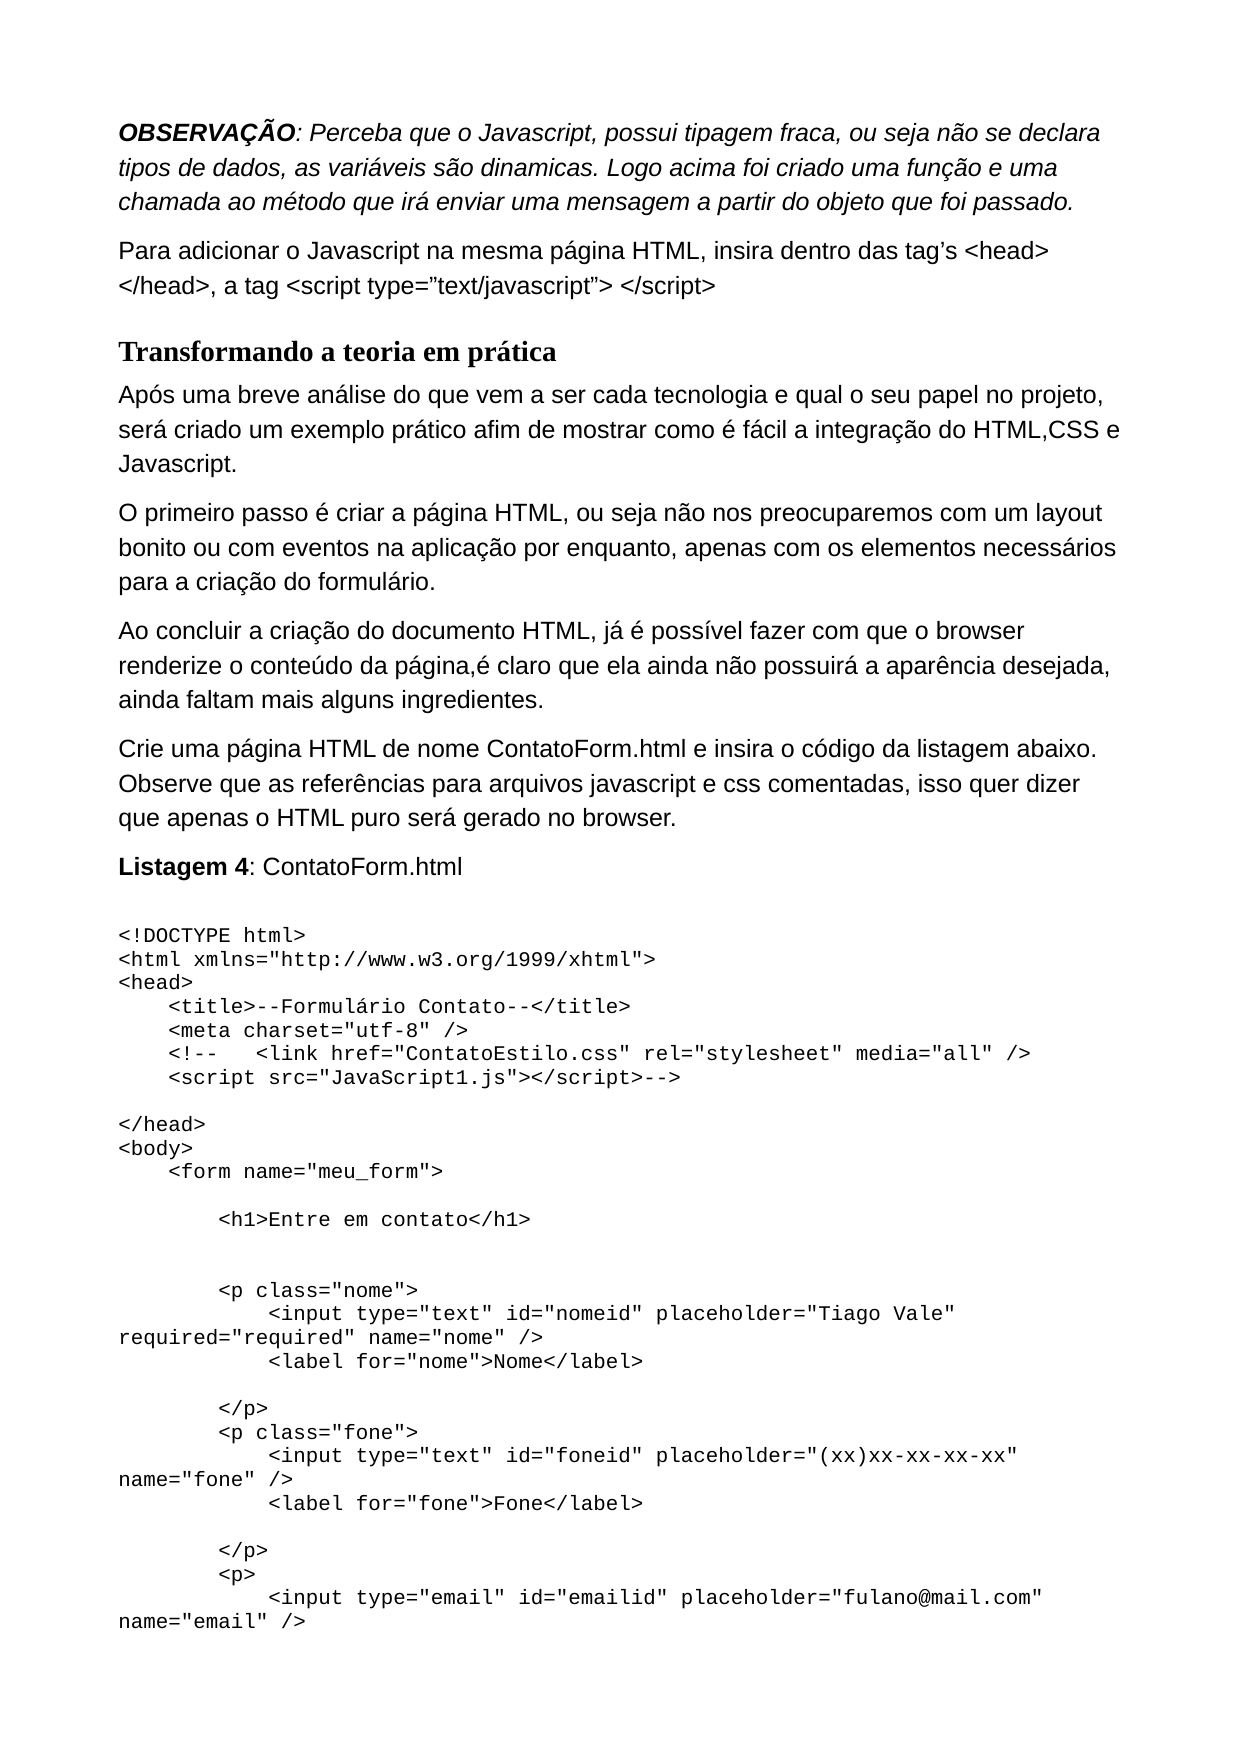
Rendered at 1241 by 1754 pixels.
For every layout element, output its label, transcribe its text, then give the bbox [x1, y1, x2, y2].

text <form name="meu_form"> [118, 1162, 1122, 1185]
text <label for="fone">Fone</label> [118, 1493, 1122, 1516]
text <p class="nome"> [118, 1280, 1122, 1303]
text <body> [118, 1138, 1122, 1162]
text <input type="text" id="nomeid" placeholder="Tiago Vale" required="required" name="nome" /> [118, 1303, 1122, 1351]
text Após uma breve análise do que vem a ser cada tecnologia e qual o seu papel no projeto, será criado um exemplo prático afim de mostrar como é fácil a integração do HTML,CSS e Javascript. [118, 380, 1122, 478]
text <!DOCTYPE html> [118, 925, 1122, 949]
text </head> [118, 1114, 1122, 1138]
text Para adicionar o Javascript na mesma página HTML, insira dentro das tag’s <head> </head>, a tag <script type=”text/javascript”> </script> [118, 236, 1122, 299]
text Ao concluir a criação do documento HTML, já é possível fazer com que o browser renderize o conteúdo da página,é claro que ela ainda não possuirá a aparência desejada, ainda faltam mais alguns ingredientes. [118, 616, 1122, 714]
text <label for="nome">Nome</label> [118, 1351, 1122, 1374]
text Listagem 4: ContatoForm.html [118, 852, 1122, 881]
text <h1>Entre em contato</h1> [118, 1209, 1122, 1232]
text Crie uma página HTML de nome ContatoForm.html e insira o código da listagem abaixo. Observe que as referências para arquivos javascript e css comentadas, isso quer dizer que apenas o HTML puro será gerado no browser. [118, 734, 1122, 832]
text <script src="JavaScript1.js"></script>--> [118, 1067, 1122, 1091]
text <input type="text" id="foneid" placeholder="(xx)xx-xx-xx-xx" name="fone" /> [118, 1445, 1122, 1493]
text <p> [118, 1563, 1122, 1587]
text <head> [118, 972, 1122, 996]
text <!-- <link href="ContatoEstilo.css" rel="stylesheet" media="all" /> [118, 1043, 1122, 1067]
text <meta charset="utf-8" /> [118, 1020, 1122, 1043]
text O primeiro passo é criar a página HTML, ou seja não nos preocuparemos com um layout bonito ou com eventos na aplicação por enquanto, apenas com os elementos necessários para a criação do formulário. [118, 498, 1122, 596]
text </p> [118, 1398, 1122, 1422]
text <p class="fone"> [118, 1422, 1122, 1445]
text OBSERVAÇÃO: Perceba que o Javascript, possui tipagem fraca, ou seja não se declara tipos de dados, as variáveis são dinamicas. Logo acima foi criado uma função e uma chamada ao método que irá enviar uma mensagem a partir do objeto que foi passado. [118, 118, 1122, 216]
subtitle Transformando a teoria em prática [118, 334, 1122, 368]
text </p> [118, 1540, 1122, 1563]
text <title>--Formulário Contato--</title> [118, 996, 1122, 1020]
text <html xmlns="http://www.w3.org/1999/xhtml"> [118, 949, 1122, 972]
text <input type="email" id="emailid" placeholder="fulano@mail.com" name="email" /> [118, 1587, 1122, 1634]
